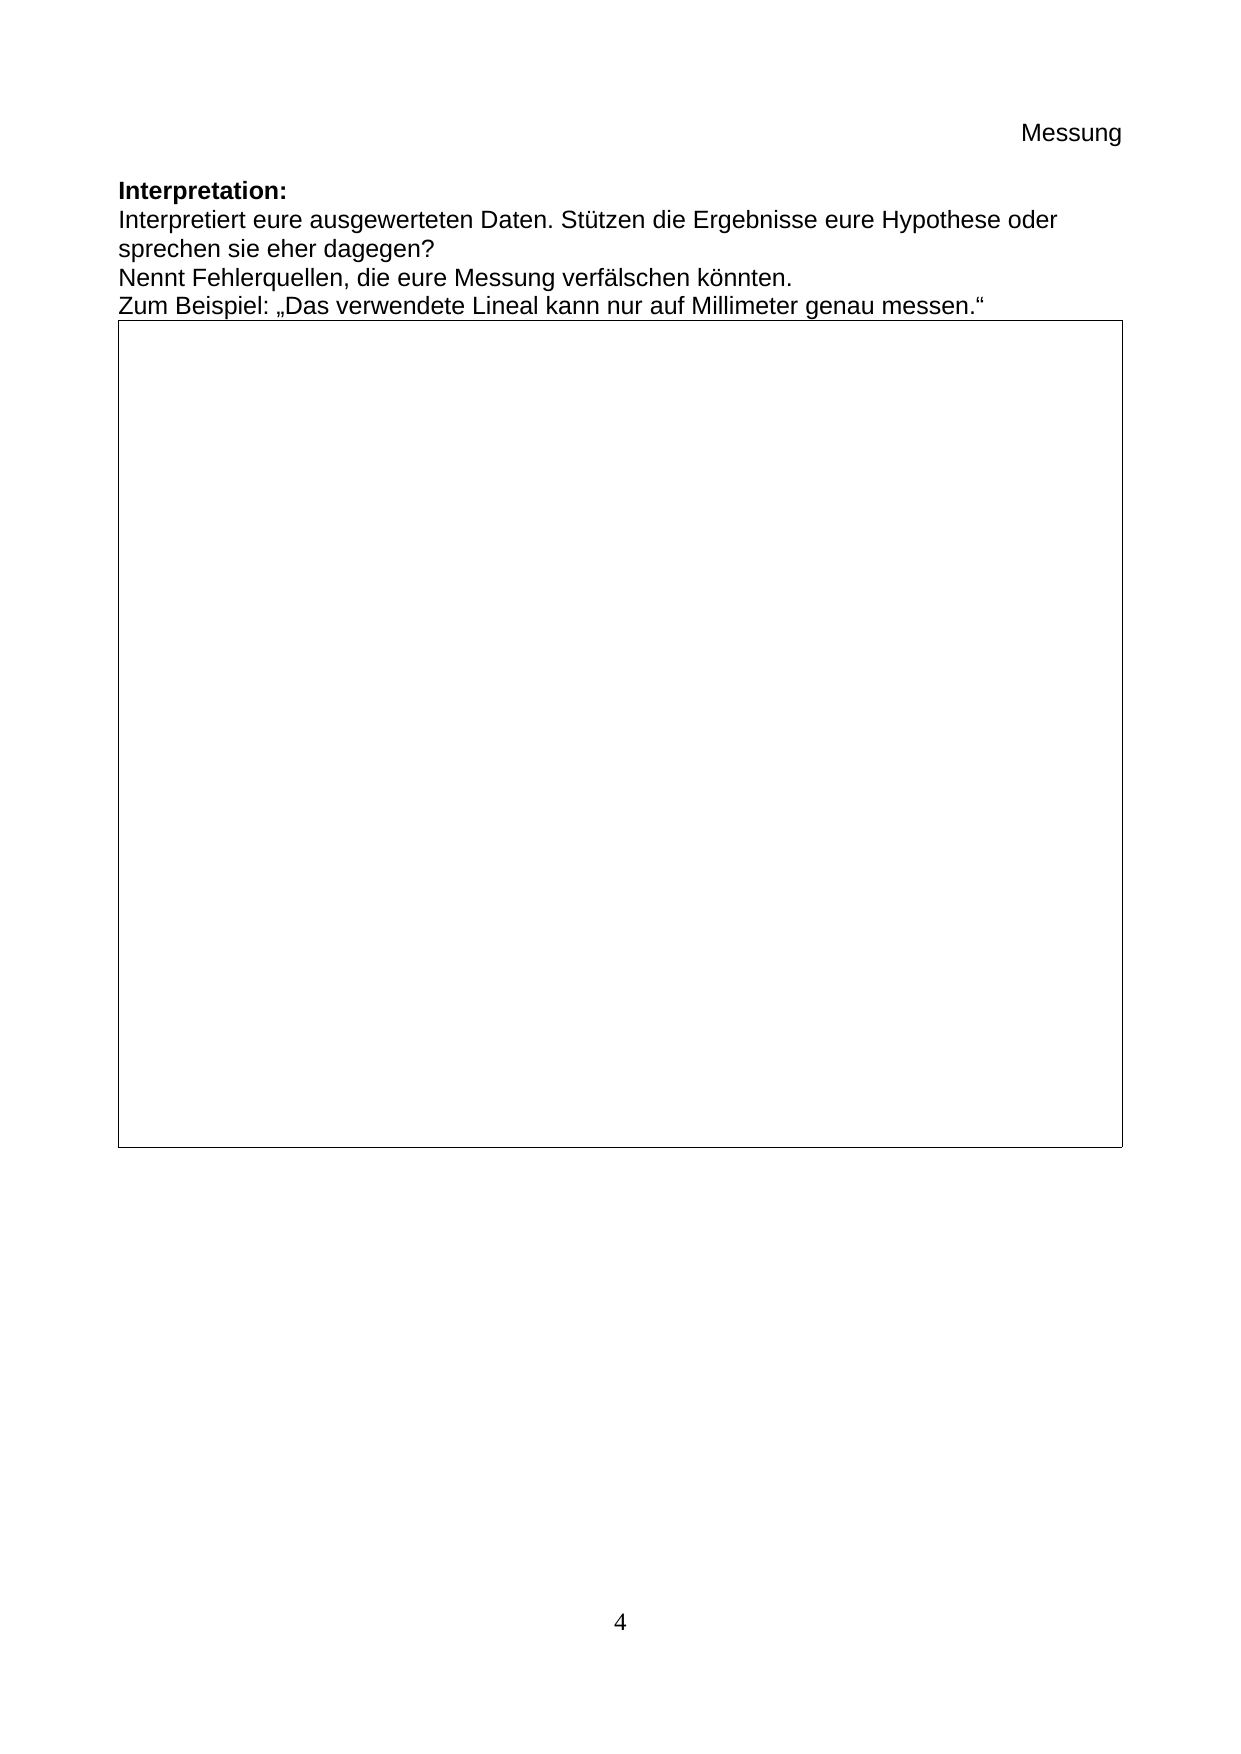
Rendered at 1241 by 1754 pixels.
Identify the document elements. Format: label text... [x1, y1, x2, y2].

text Interpretiert eure ausgewerteten Daten. Stützen die Ergebnisse eure Hypothese oder sprechen sie eher dagegen? [118, 205, 1122, 263]
text Nennt Fehlerquellen, die eure Messung verfälschen könnten. [118, 263, 1122, 291]
text Zum Beispiel: „Das verwendete Lineal kann nur auf Millimeter genau messen.“ [118, 291, 1122, 320]
text Interpretation: [118, 176, 1122, 205]
table_header [119, 321, 1122, 1147]
